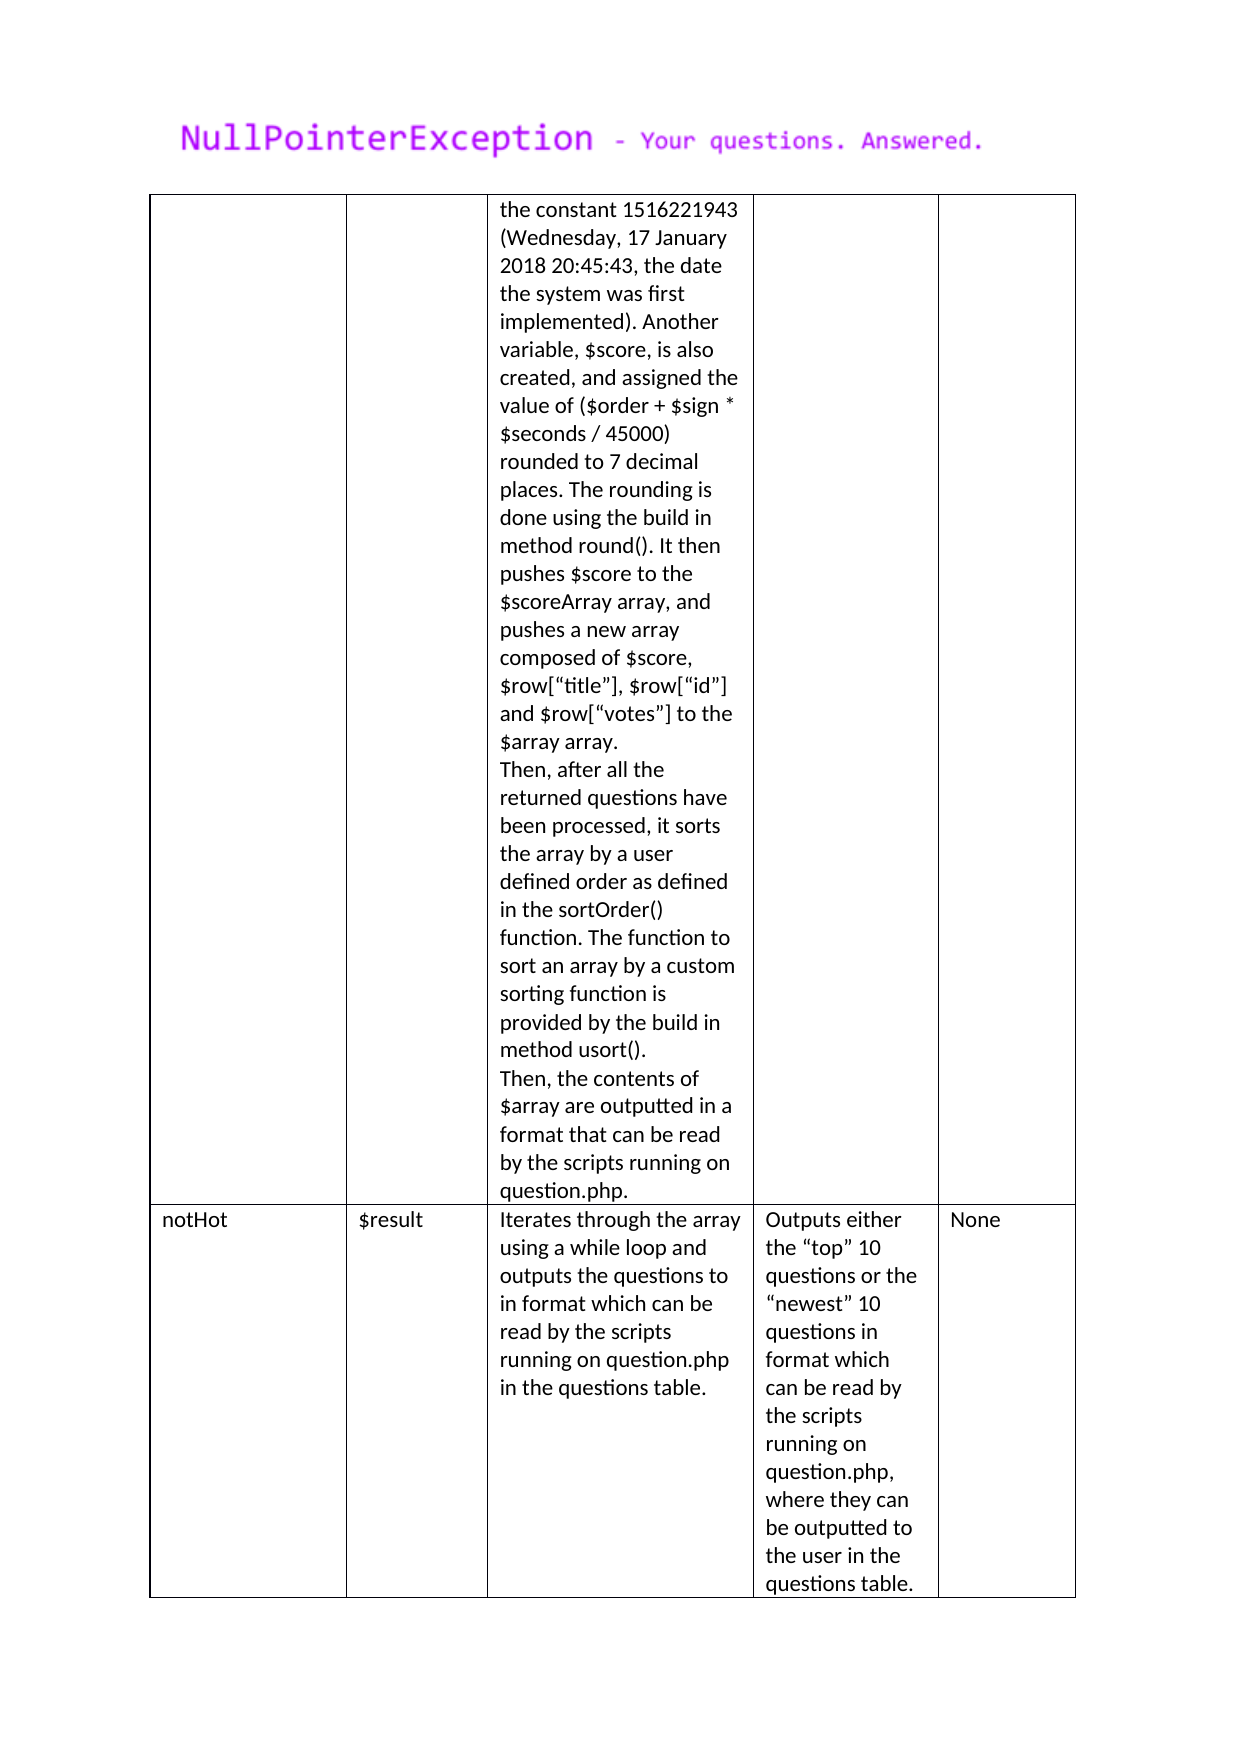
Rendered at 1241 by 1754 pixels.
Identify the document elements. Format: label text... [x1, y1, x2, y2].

picture [150, 73, 1091, 194]
table_cell [347, 195, 487, 1204]
table_cell [939, 195, 1075, 1204]
table_cell Outputs either the “top” 10 questions or the “newest” 10 questions in format which can be read by the scripts running on question.php, where they can be outputted to the user in the questions table. [754, 1205, 938, 1597]
table_cell $result [347, 1205, 487, 1597]
table_cell None [939, 1205, 1075, 1597]
table_cell - the constant 1516221943 (Wednesday, 17 January 2018 20:45:43, the date the system was first implemented). Another variable, $score, is also created, and assigned the value of ($order + $sign * $seconds / 45000) rounded to 7 decimal places. The rounding is done using the build in method round(). It then pushes $score to the $scoreArray array, and pushes a new array composed of $score, $row[“title”], $row[“id”] and $row[“votes”] to the $array array. Then, after all the returned questions have been processed, it sorts the array by a user defined order as defined in the sortOrder() function. The function to sort an array by a custom sorting function is provided by the build in method usort(). Then, the contents of $array are outputted in a format that can be read by the scripts running on question.php. [488, 195, 753, 1204]
table_cell [754, 195, 938, 1204]
table_cell [151, 195, 346, 1204]
table_cell notHot [151, 1205, 346, 1597]
table_cell Iterates through the array using a while loop and outputs the questions to in format which can be read by the scripts running on question.php in the questions table. [488, 1205, 753, 1597]
